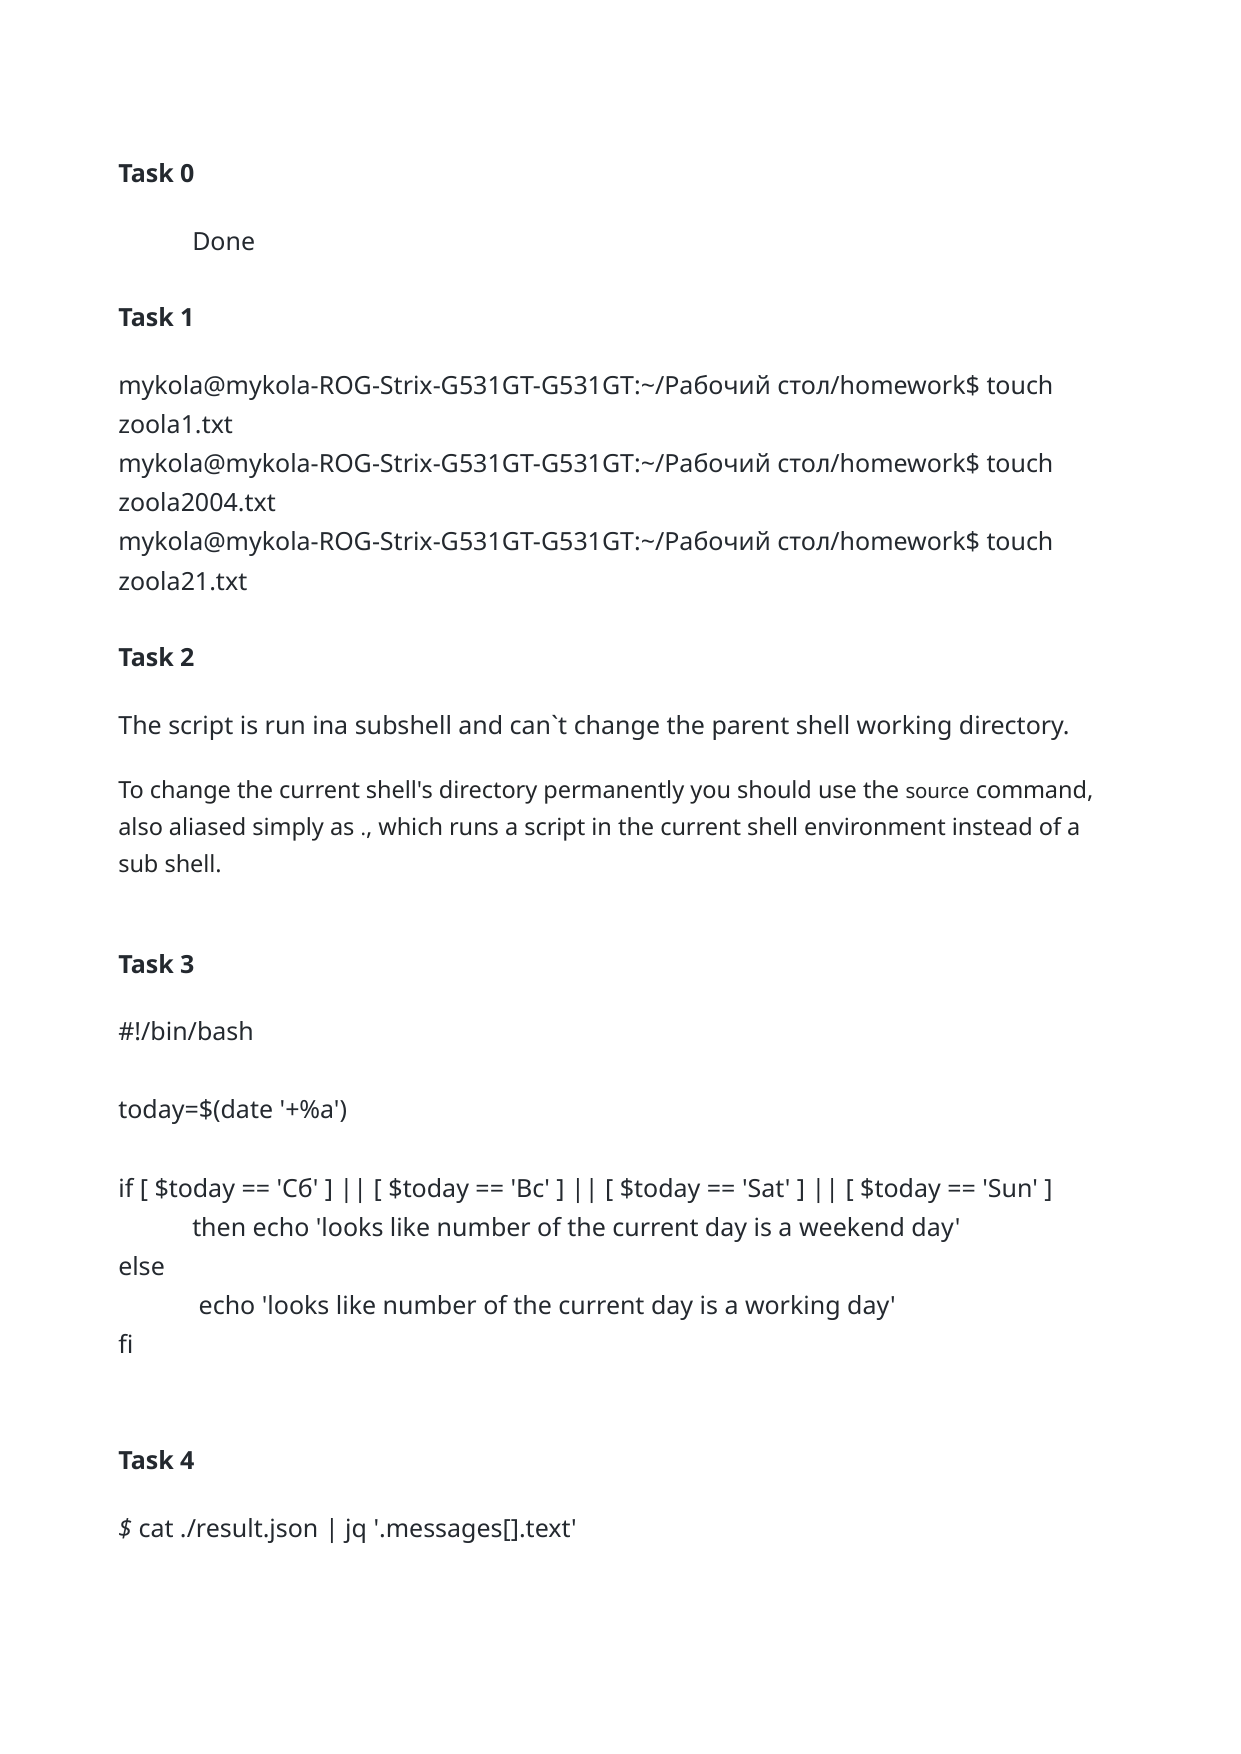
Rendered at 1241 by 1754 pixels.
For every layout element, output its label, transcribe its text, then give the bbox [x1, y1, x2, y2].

text #!/bin/bash [118, 1014, 1122, 1048]
text To change the current shell's directory permanently you should use the source command, also aliased simply as ., which runs a script in the current shell environment instead of a sub shell. [118, 771, 1122, 879]
subtitle Task 3 [118, 946, 1122, 980]
text today=$(date '+%a') [118, 1092, 1122, 1126]
text mykola@mykola-ROG-Strix-G531GT-G531GT:~/Рабочий стол/homework$ touch zoola21.txt [118, 524, 1122, 597]
subtitle Task 0 [118, 156, 1122, 190]
text else [118, 1249, 1122, 1283]
subtitle Task 2 [118, 640, 1122, 674]
text $ cat ./result.json | jq '.messages[].text' [118, 1511, 1122, 1544]
text mykola@mykola-ROG-Strix-G531GT-G531GT:~/Рабочий стол/homework$ touch zoola2004.txt [118, 446, 1122, 519]
subtitle Task 4 [118, 1443, 1122, 1477]
text echo 'looks like number of the current day is a working day' [118, 1288, 1122, 1322]
text The script is run ina subshell and can`t change the parent shell working directory. [118, 707, 1122, 741]
text mykola@mykola-ROG-Strix-G531GT-G531GT:~/Рабочий стол/homework$ touch zoola1.txt [118, 367, 1122, 441]
text if [ $today == 'Сб' ] || [ $today == 'Вс' ] || [ $today == 'Sat' ] || [ $today == 'Sun' ] [118, 1171, 1122, 1204]
text Done [118, 223, 1122, 257]
text fi [118, 1327, 1122, 1361]
text then echo 'looks like number of the current day is a weekend day' [118, 1210, 1122, 1244]
subtitle Task 1 [118, 300, 1122, 334]
